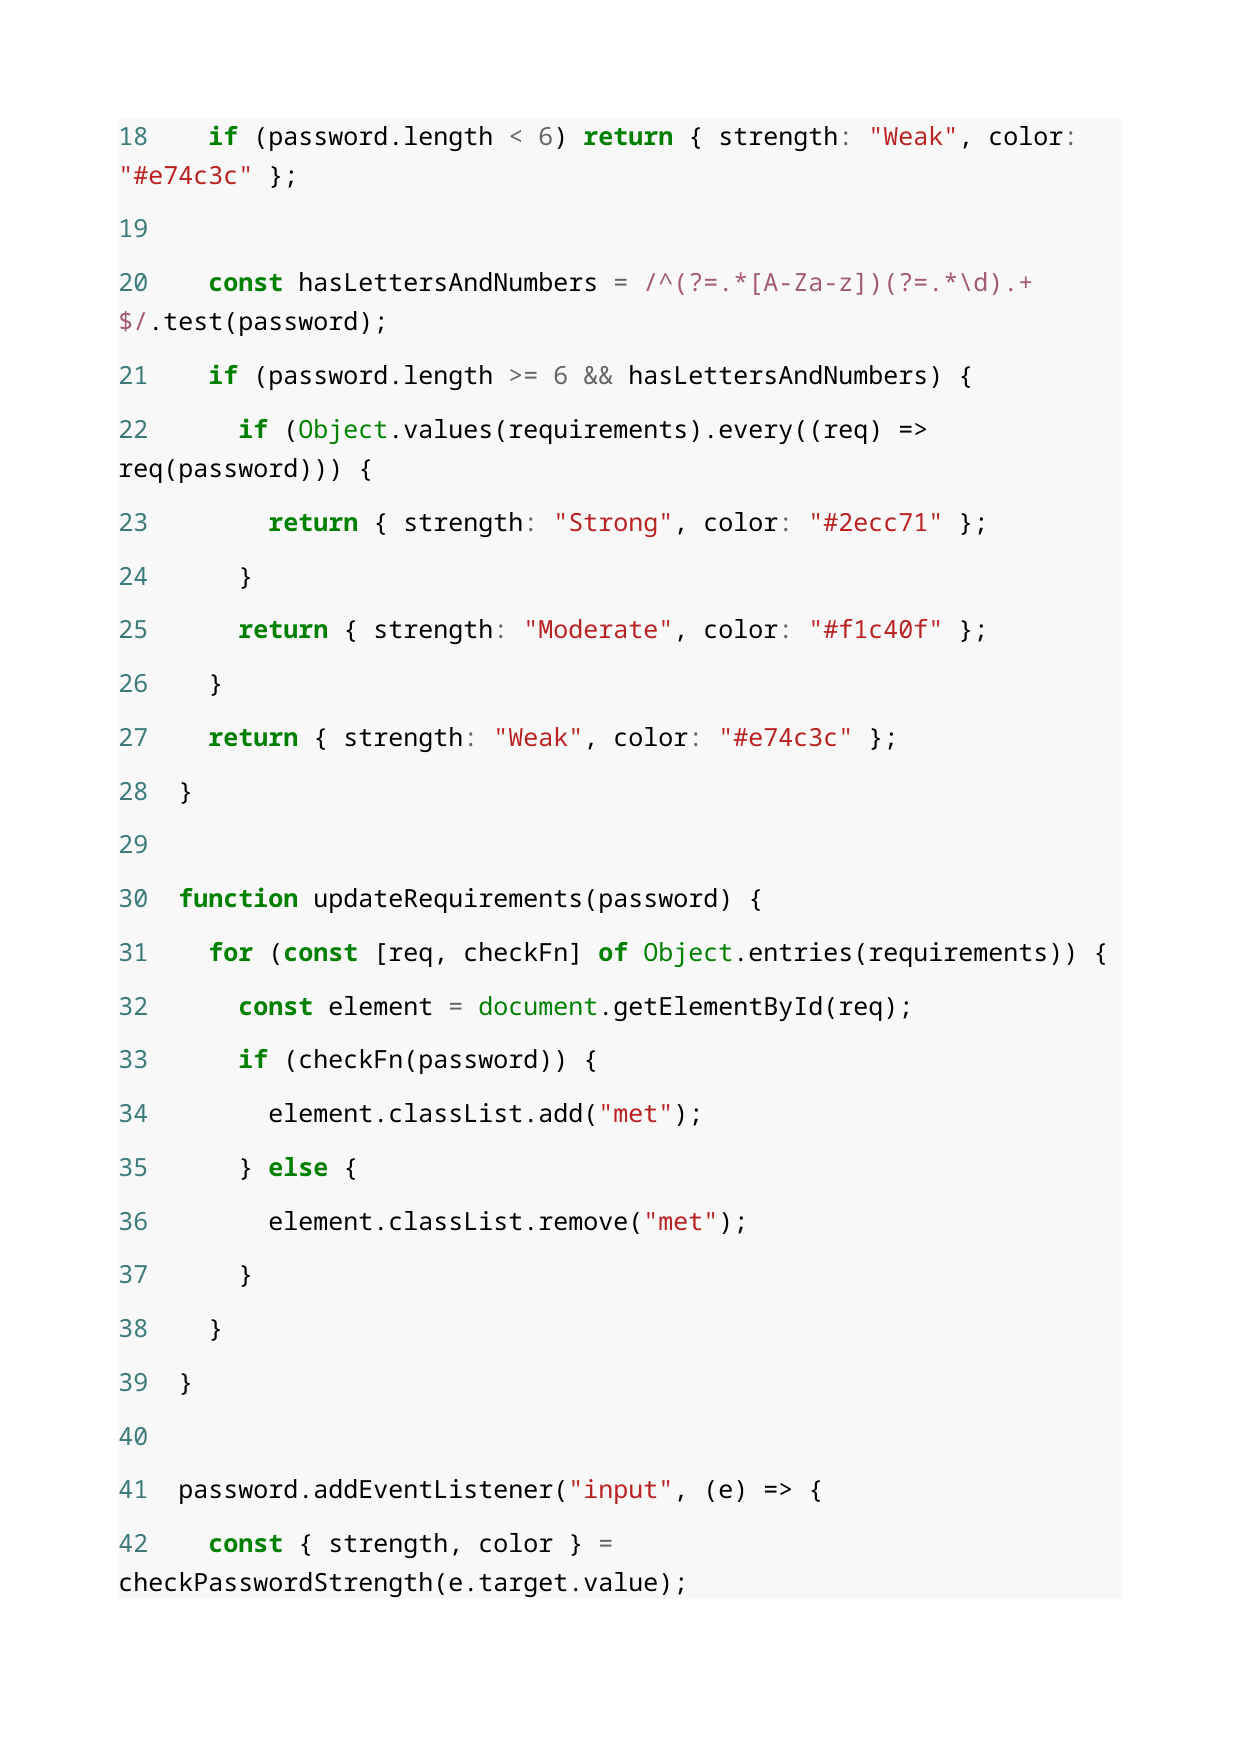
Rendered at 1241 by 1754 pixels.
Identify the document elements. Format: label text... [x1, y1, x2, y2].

text 35 } else { [118, 1149, 1122, 1183]
text 20 const hasLettersAndNumbers = /^(?=.*[A-Za-z])(?=.*\d).+$/.test(password); [118, 265, 1122, 338]
text 26 } [118, 666, 1122, 700]
text 22 if (Object.values(requirements).every((req) => req(password))) { [118, 411, 1122, 485]
text 24 } [118, 558, 1122, 592]
text 34 element.classList.add("met"); [118, 1096, 1122, 1130]
text 36 element.classList.remove("met"); [118, 1203, 1122, 1237]
text 40 [118, 1418, 1122, 1452]
text 41 password.addEventListener("input", (e) => { [118, 1472, 1122, 1506]
text 42 const { strength, color } = checkPasswordStrength(e.target.value); [118, 1526, 1122, 1599]
text 18 if (password.length < 6) return { strength: "Weak", color: "#e74c3c" }; [118, 118, 1122, 191]
text 29 [118, 827, 1122, 861]
text 37 } [118, 1257, 1122, 1291]
text 39 } [118, 1364, 1122, 1398]
text 27 return { strength: "Weak", color: "#e74c3c" }; [118, 719, 1122, 753]
text 25 return { strength: "Moderate", color: "#f1c40f" }; [118, 612, 1122, 646]
text 28 } [118, 773, 1122, 807]
text 33 if (checkFn(password)) { [118, 1042, 1122, 1076]
text 30 function updateRequirements(password) { [118, 881, 1122, 915]
text 19 [118, 211, 1122, 245]
text 32 const element = document.getElementById(req); [118, 988, 1122, 1022]
text 21 if (password.length >= 6 && hasLettersAndNumbers) { [118, 358, 1122, 392]
text 31 for (const [req, checkFn] of Object.entries(requirements)) { [118, 934, 1122, 968]
text 38 } [118, 1311, 1122, 1345]
text 23 return { strength: "Strong", color: "#2ecc71" }; [118, 504, 1122, 538]
